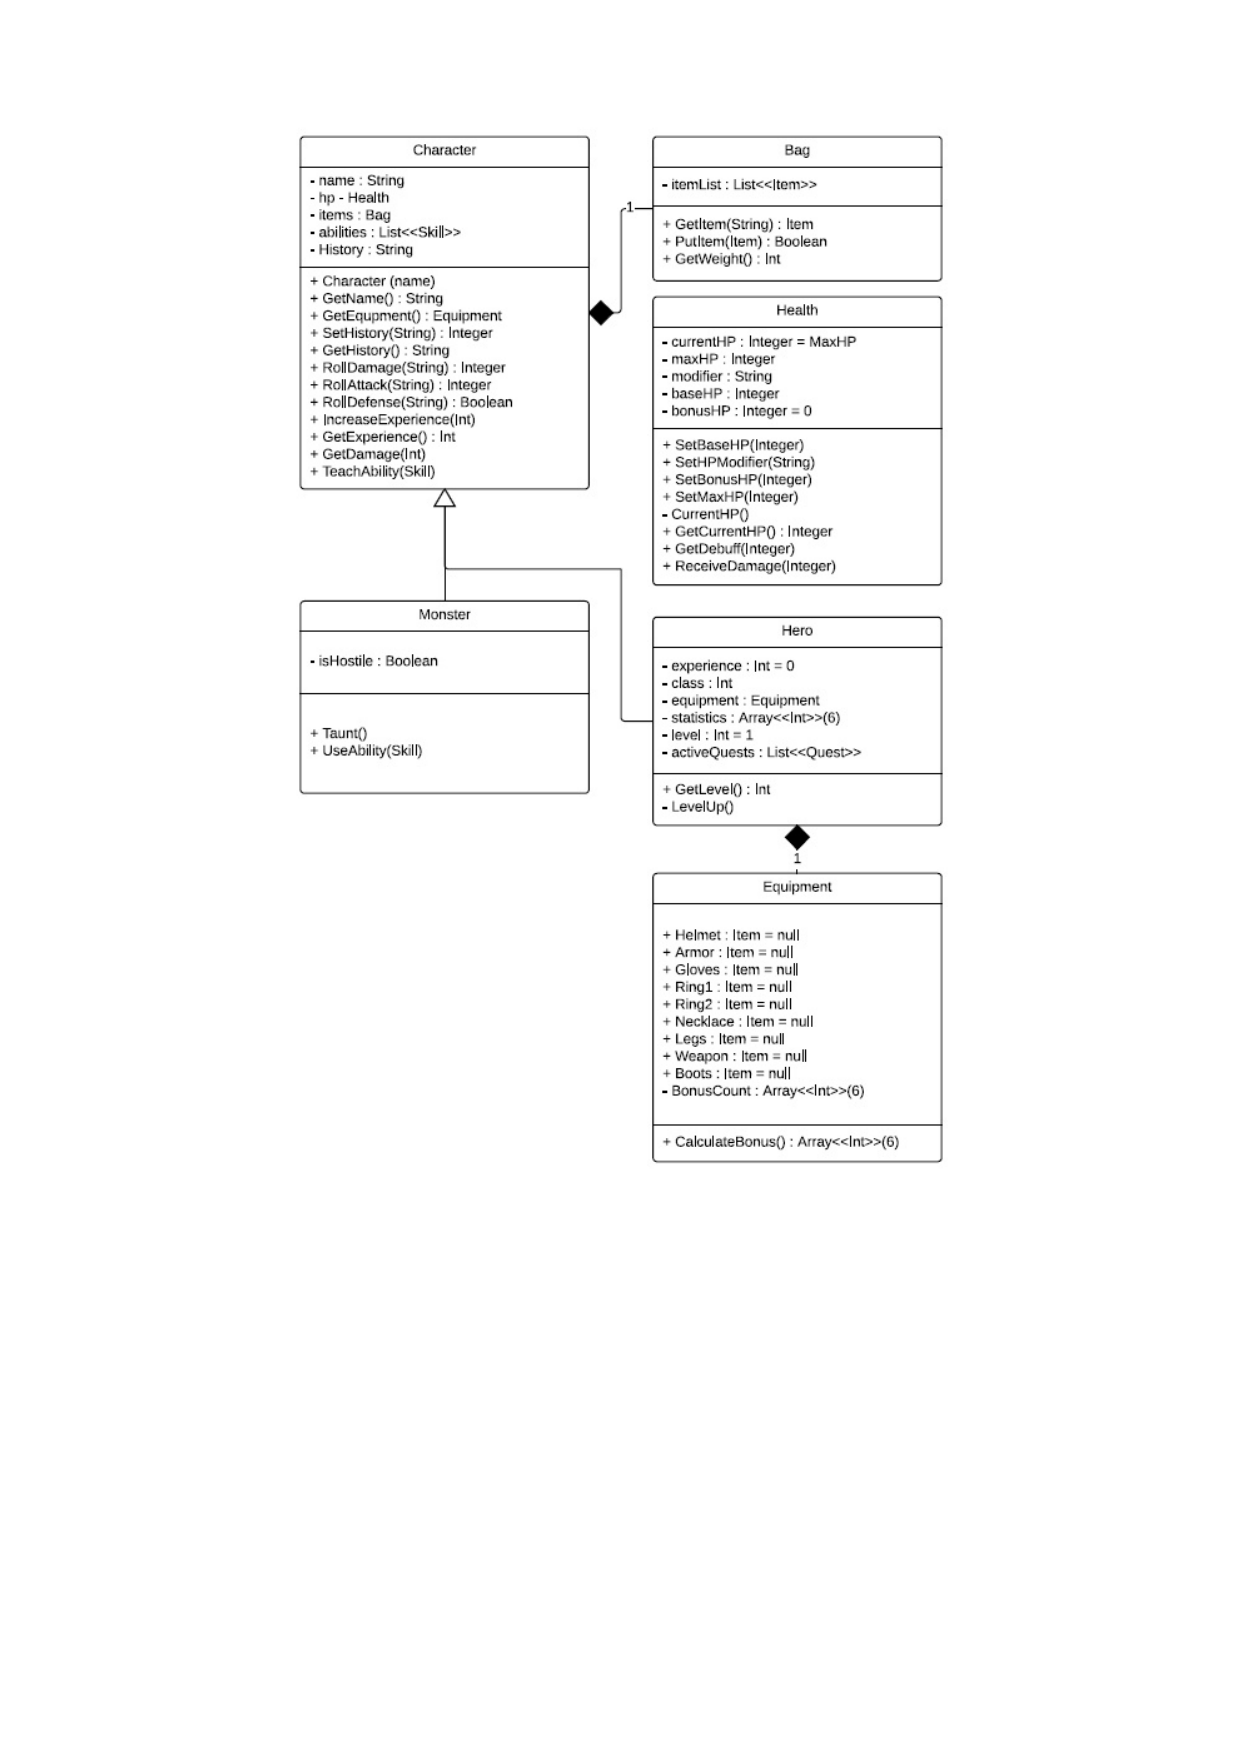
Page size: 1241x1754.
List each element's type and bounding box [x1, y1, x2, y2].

picture [287, 118, 954, 1172]
